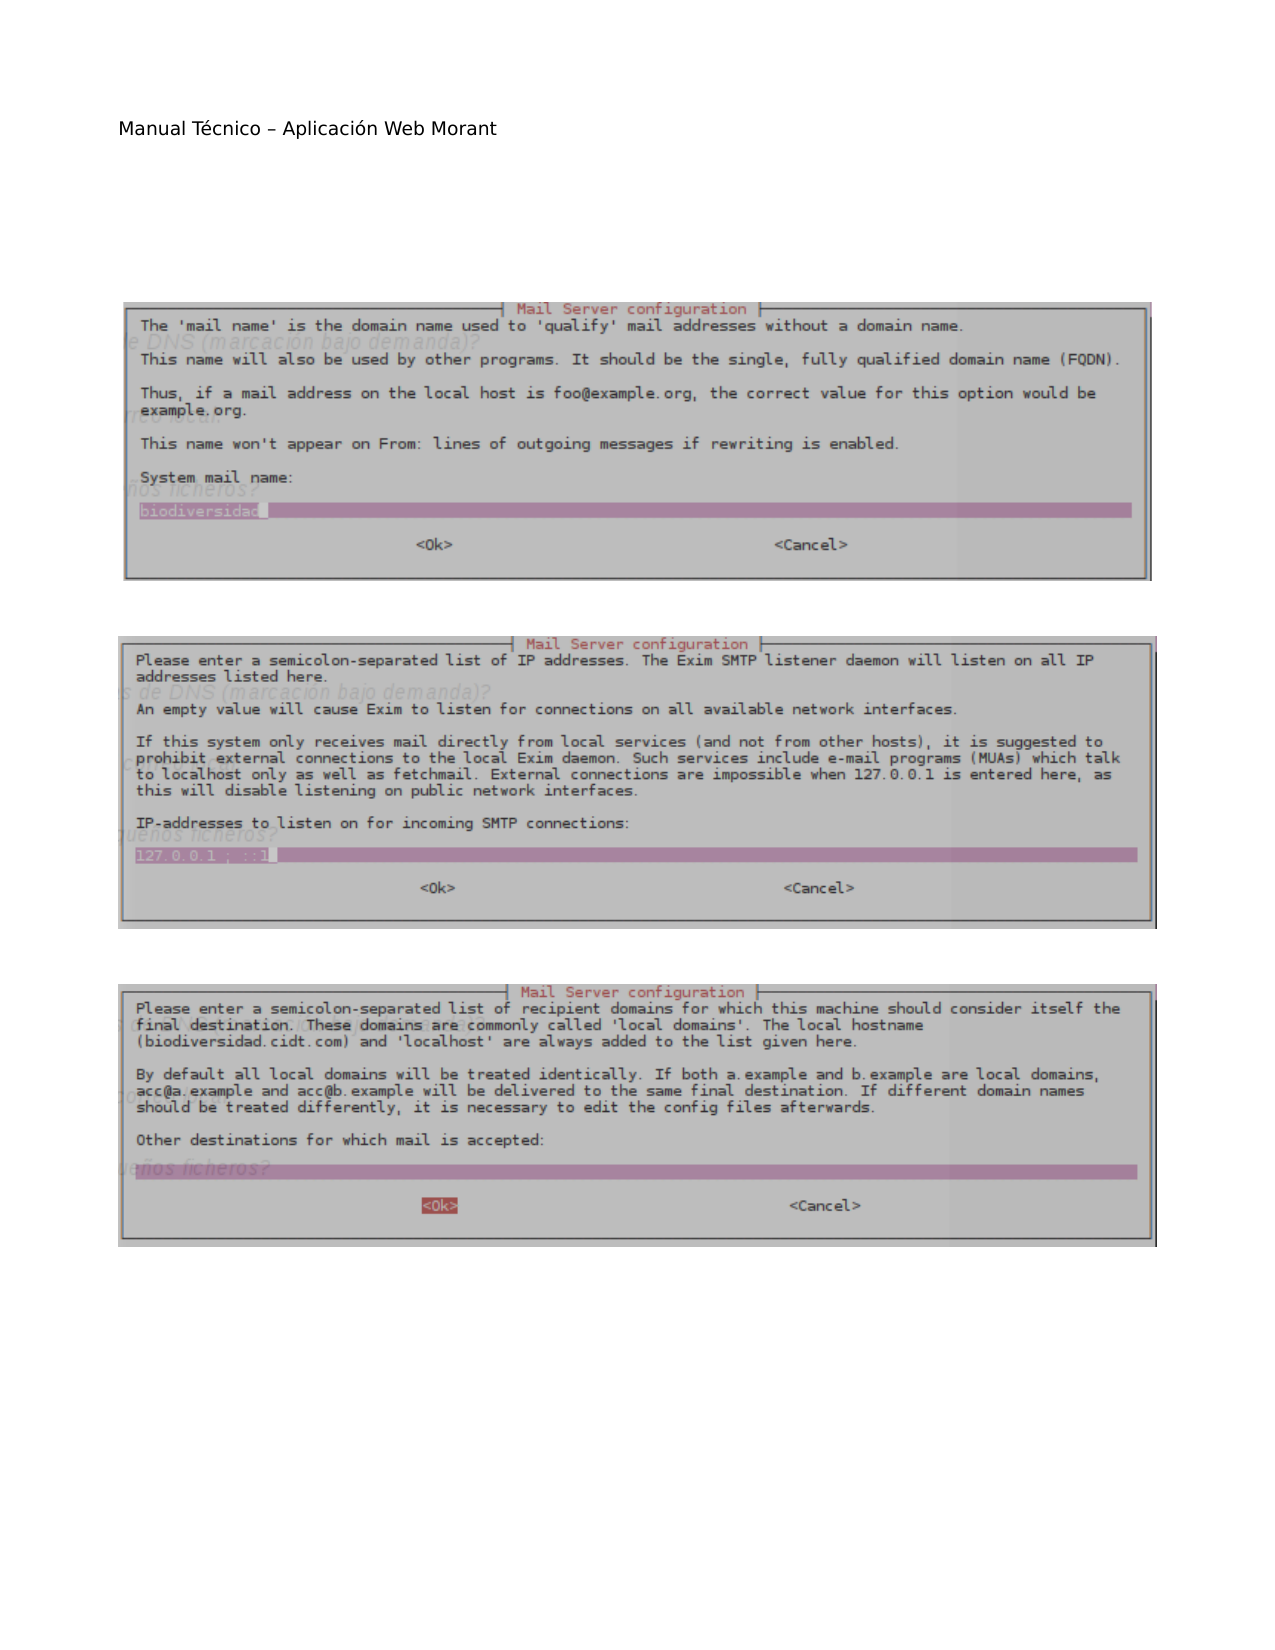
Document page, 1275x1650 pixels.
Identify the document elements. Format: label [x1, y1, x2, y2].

picture [118, 636, 1157, 929]
picture [123, 302, 1152, 581]
picture [118, 984, 1157, 1247]
